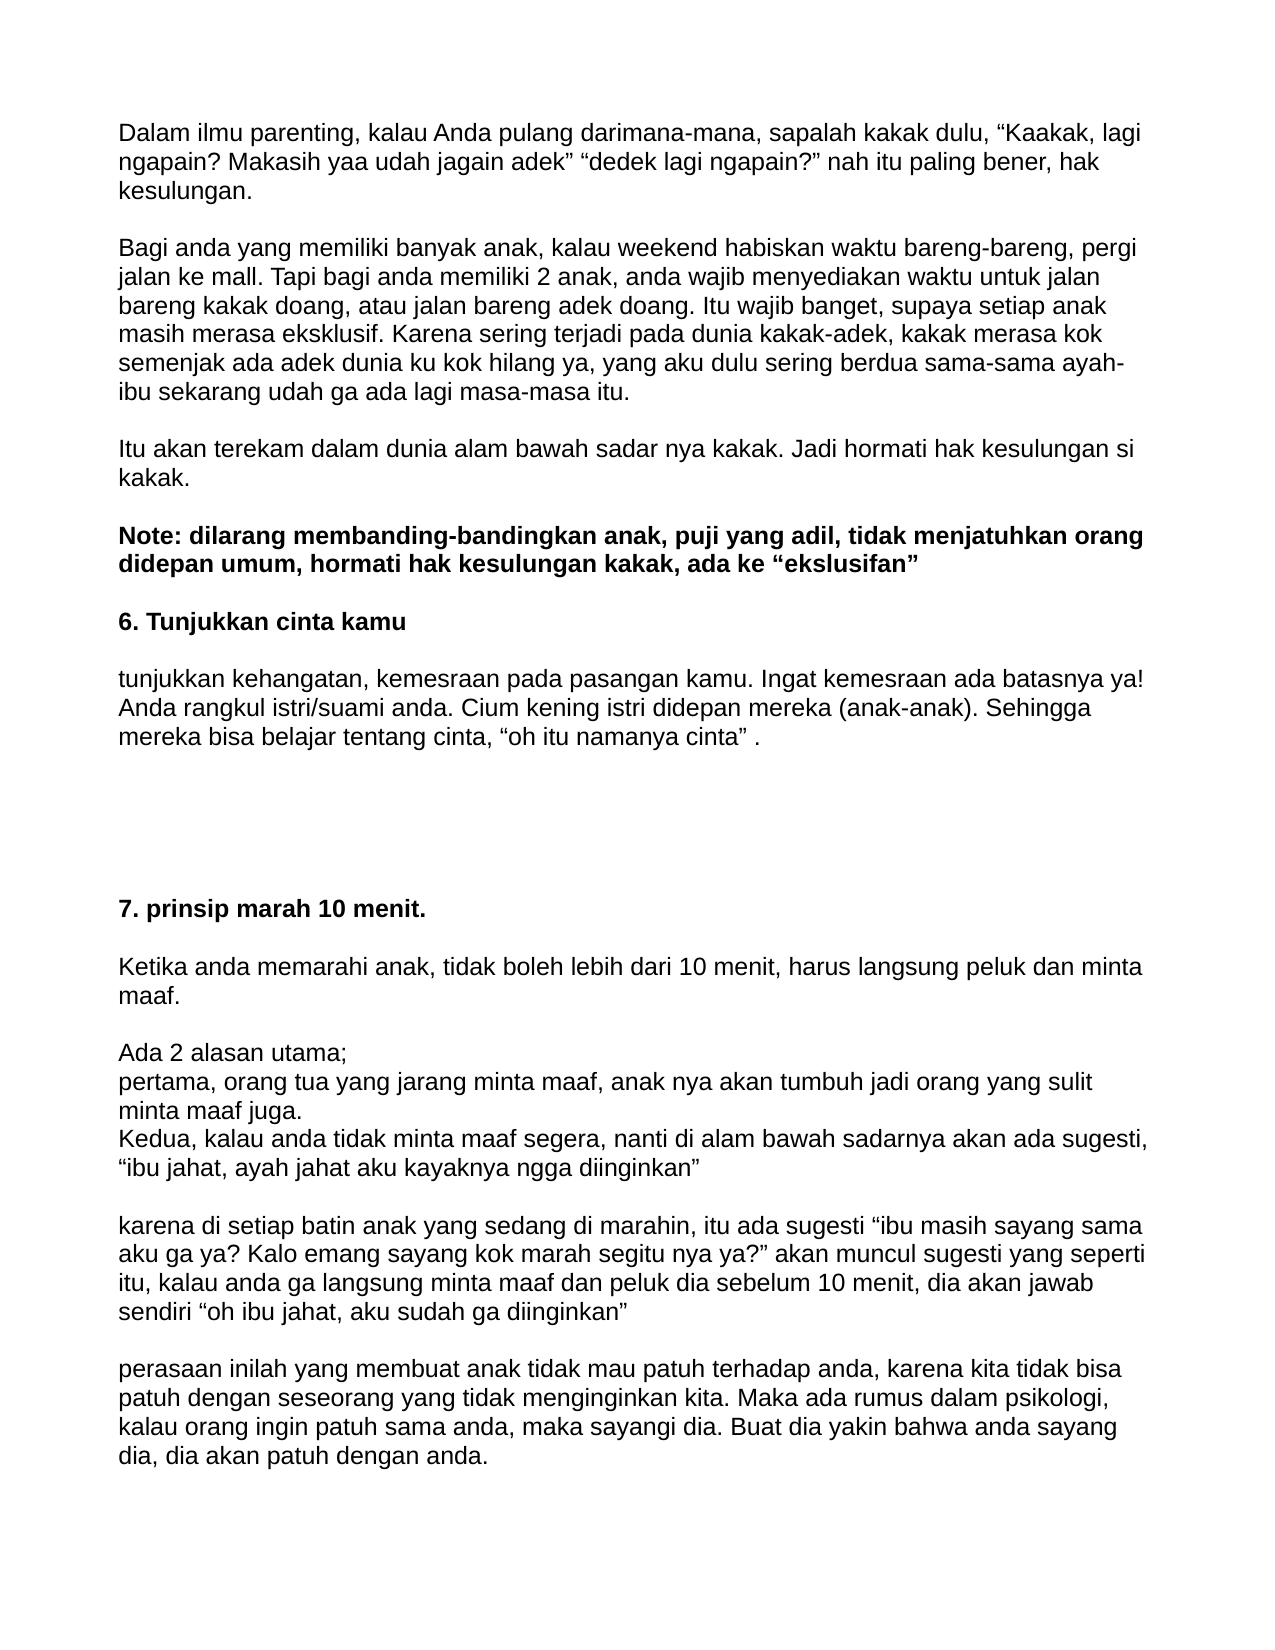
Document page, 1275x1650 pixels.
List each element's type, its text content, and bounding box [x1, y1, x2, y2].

text Itu akan terekam dalam dunia alam bawah sadar nya kakak. Jadi hormati hak kesulungan si kakak. [118, 434, 1157, 492]
text Dalam ilmu parenting, kalau Anda pulang darimana-mana, sapalah kakak dulu, “Kaakak, lagi ngapain? Makasih yaa udah jagain adek” “dedek lagi ngapain?” nah itu paling bener, hak kesulungan. [118, 118, 1157, 204]
text Note: dilarang membanding-bandingkan anak, puji yang adil, tidak menjatuhkan orang didepan umum, hormati hak kesulungan kakak, ada ke “ekslusifan” [118, 521, 1157, 578]
text perasaan inilah yang membuat anak tidak mau patuh terhadap anda, karena kita tidak bisa patuh dengan seseorang yang tidak menginginkan kita. Maka ada rumus dalam psikologi, kalau orang ingin patuh sama anda, maka sayangi dia. Buat dia yakin bahwa anda sayang dia, dia akan patuh dengan anda. [118, 1354, 1157, 1469]
text karena di setiap batin anak yang sedang di marahin, itu ada sugesti “ibu masih sayang sama aku ga ya? Kalo emang sayang kok marah segitu nya ya?” akan muncul sugesti yang seperti itu, kalau anda ga langsung minta maaf dan peluk dia sebelum 10 menit, dia akan jawab sendiri “oh ibu jahat, aku sudah ga diinginkan” [118, 1211, 1157, 1326]
text Bagi anda yang memiliki banyak anak, kalau weekend habiskan waktu bareng-bareng, pergi jalan ke mall. Tapi bagi anda memiliki 2 anak, anda wajib menyediakan waktu untuk jalan bareng kakak doang, atau jalan bareng adek doang. Itu wajib banget, supaya setiap anak masih merasa eksklusif. Karena sering terjadi pada dunia kakak-adek, kakak merasa kok semenjak ada adek dunia ku kok hilang ya, yang aku dulu sering berdua sama-sama ayah-ibu sekarang udah ga ada lagi masa-masa itu. [118, 233, 1157, 406]
text 6. Tunjukkan cinta kamu [118, 607, 1157, 636]
text tunjukkan kehangatan, kemesraan pada pasangan kamu. Ingat kemesraan ada batasnya ya! Anda rangkul istri/suami anda. Cium kening istri didepan mereka (anak-anak). Sehingga mereka bisa belajar tentang cinta, “oh itu namanya cinta” . [118, 664, 1157, 751]
text 7. prinsip marah 10 menit. [118, 894, 1157, 923]
text Kedua, kalau anda tidak minta maaf segera, nanti di alam bawah sadarnya akan ada sugesti, “ibu jahat, ayah jahat aku kayaknya ngga diinginkan” [118, 1124, 1157, 1182]
text pertama, orang tua yang jarang minta maaf, anak nya akan tumbuh jadi orang yang sulit minta maaf juga. [118, 1067, 1157, 1124]
text Ketika anda memarahi anak, tidak boleh lebih dari 10 menit, harus langsung peluk dan minta maaf. [118, 952, 1157, 1009]
text Ada 2 alasan utama; [118, 1038, 1157, 1067]
